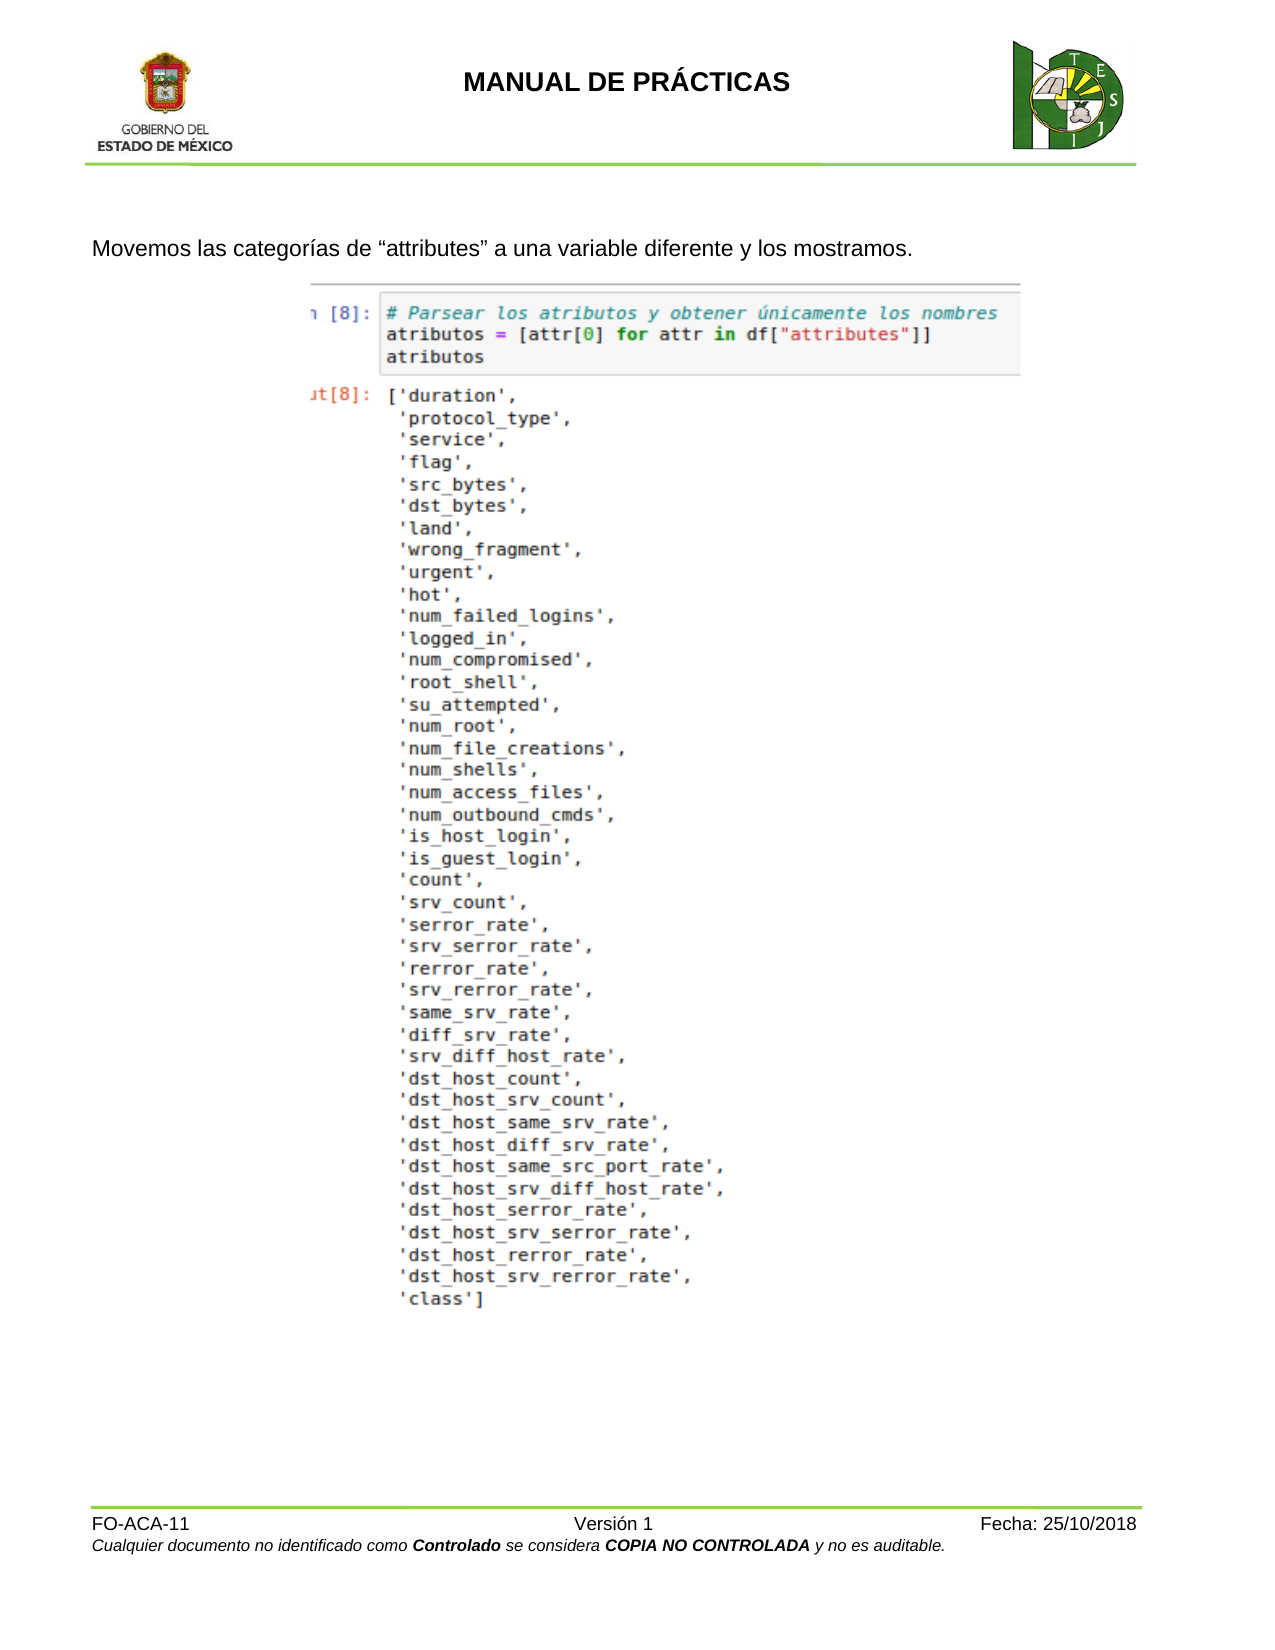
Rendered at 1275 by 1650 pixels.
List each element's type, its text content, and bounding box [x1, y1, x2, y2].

picture [1012, 40, 1130, 156]
picture [89, 41, 235, 160]
picture [310, 279, 1021, 1318]
text Movemos las categorías de “attributes” a una variable diferente y los mostramos. [92, 235, 1177, 1344]
